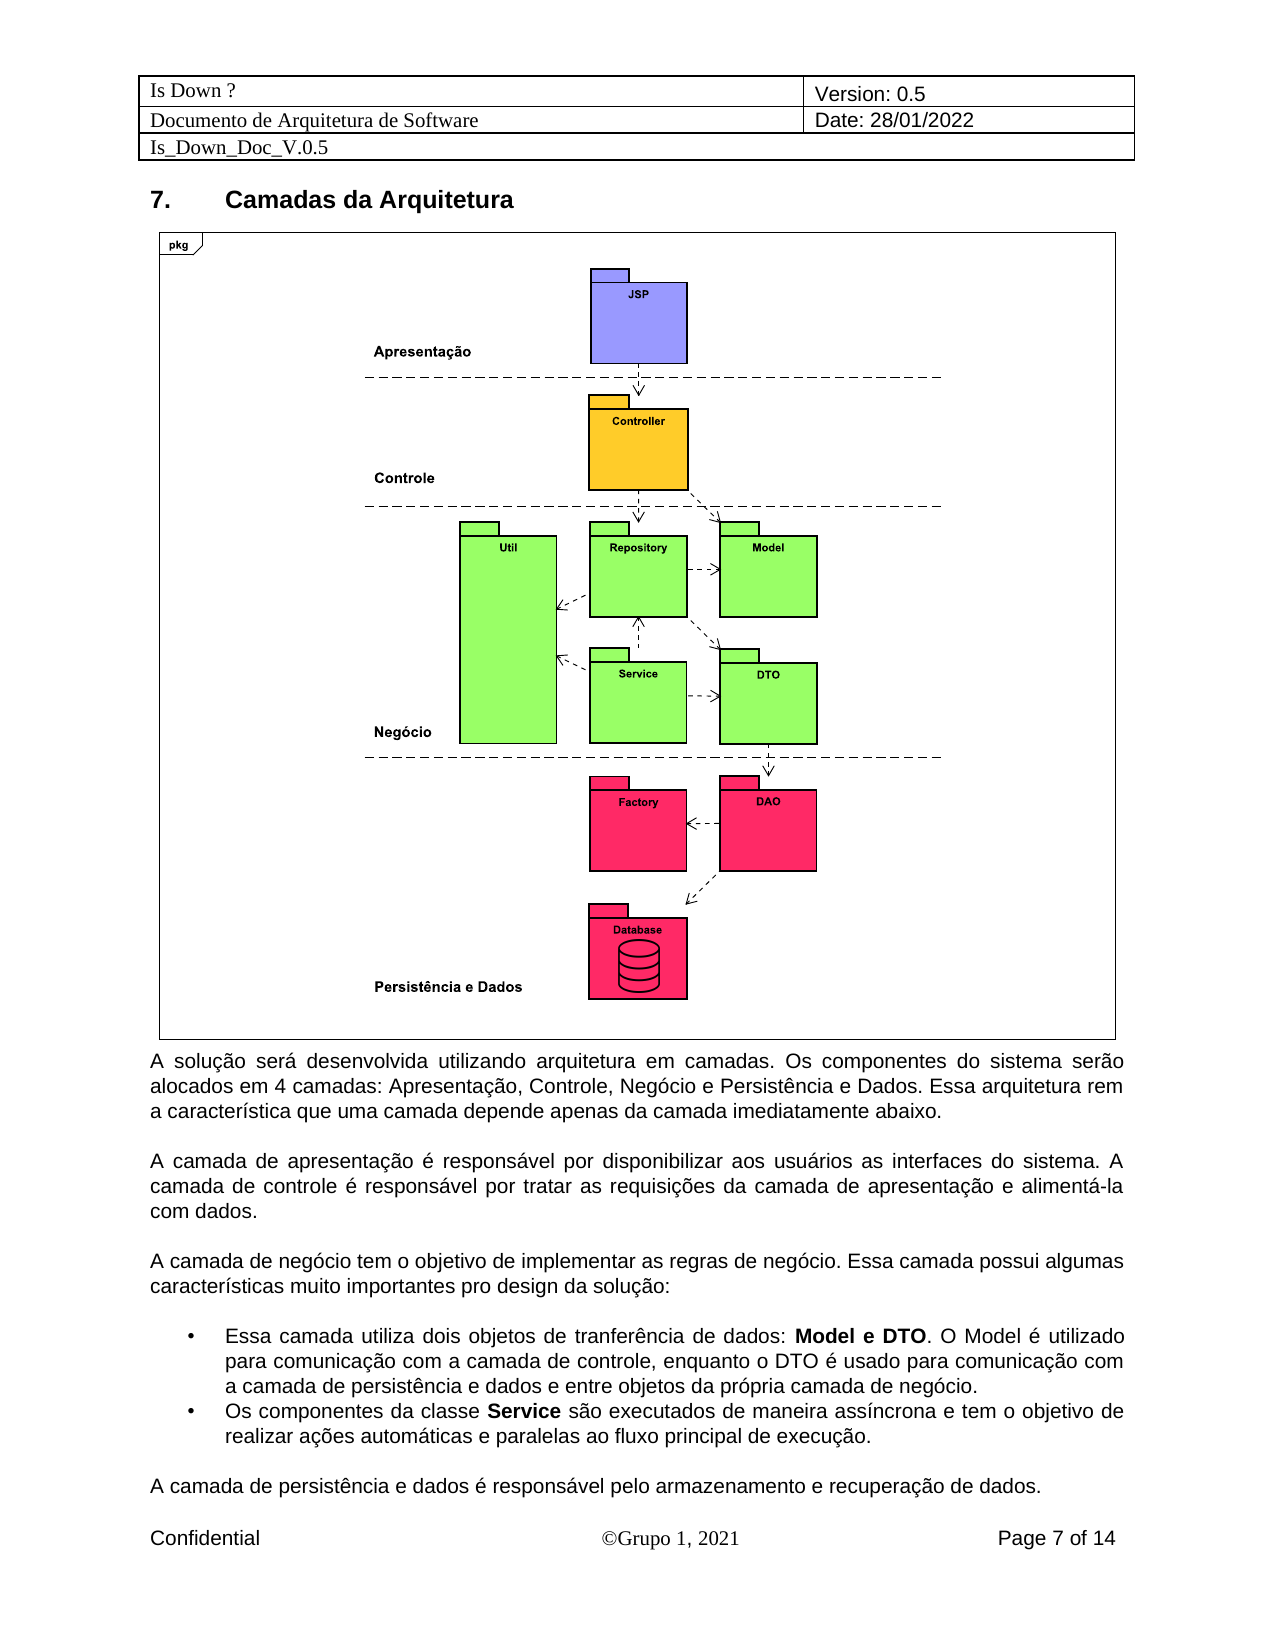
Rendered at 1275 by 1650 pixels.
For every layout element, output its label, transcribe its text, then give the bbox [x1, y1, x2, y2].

list Essa camada utiliza dois objetos de tranferência de dados: Model e DTO. O Model é utilizado para comunicação com a camada de controle, enquanto o DTO é usado para comunicação com a camada de persistência e dados e entre objetos da própria camada de negócio. [187, 1323, 1125, 1398]
text A camada de negócio tem o objetivo de implementar as regras de negócio. Essa camada possui algumas características muito importantes pro design da solução: [150, 1248, 1125, 1298]
subtitle Camadas da Arquitetura [150, 185, 1125, 214]
list Os componentes da classe Service são executados de maneira assíncrona e tem o objetivo de realizar ações automáticas e paralelas ao fluxo principal de execução. [187, 1398, 1125, 1448]
text A solução será desenvolvida utilizando arquitetura em camadas. Os componentes do sistema serão alocados em 4 camadas: Apresentação, Controle, Negócio e Persistência e Dados. Essa arquitetura rem a característica que uma camada depende apenas da camada imediatamente abaixo. [150, 1049, 1125, 1123]
text A camada de apresentação é responsável por disponibilizar aos usuários as interfaces do sistema. A camada de controle é responsável por tratar as requisições da camada de apresentação e alimentá-la com dados. [150, 1148, 1125, 1223]
text A camada de persistência e dados é responsável pelo armazenamento e recuperação de dados. [150, 1473, 1125, 1498]
